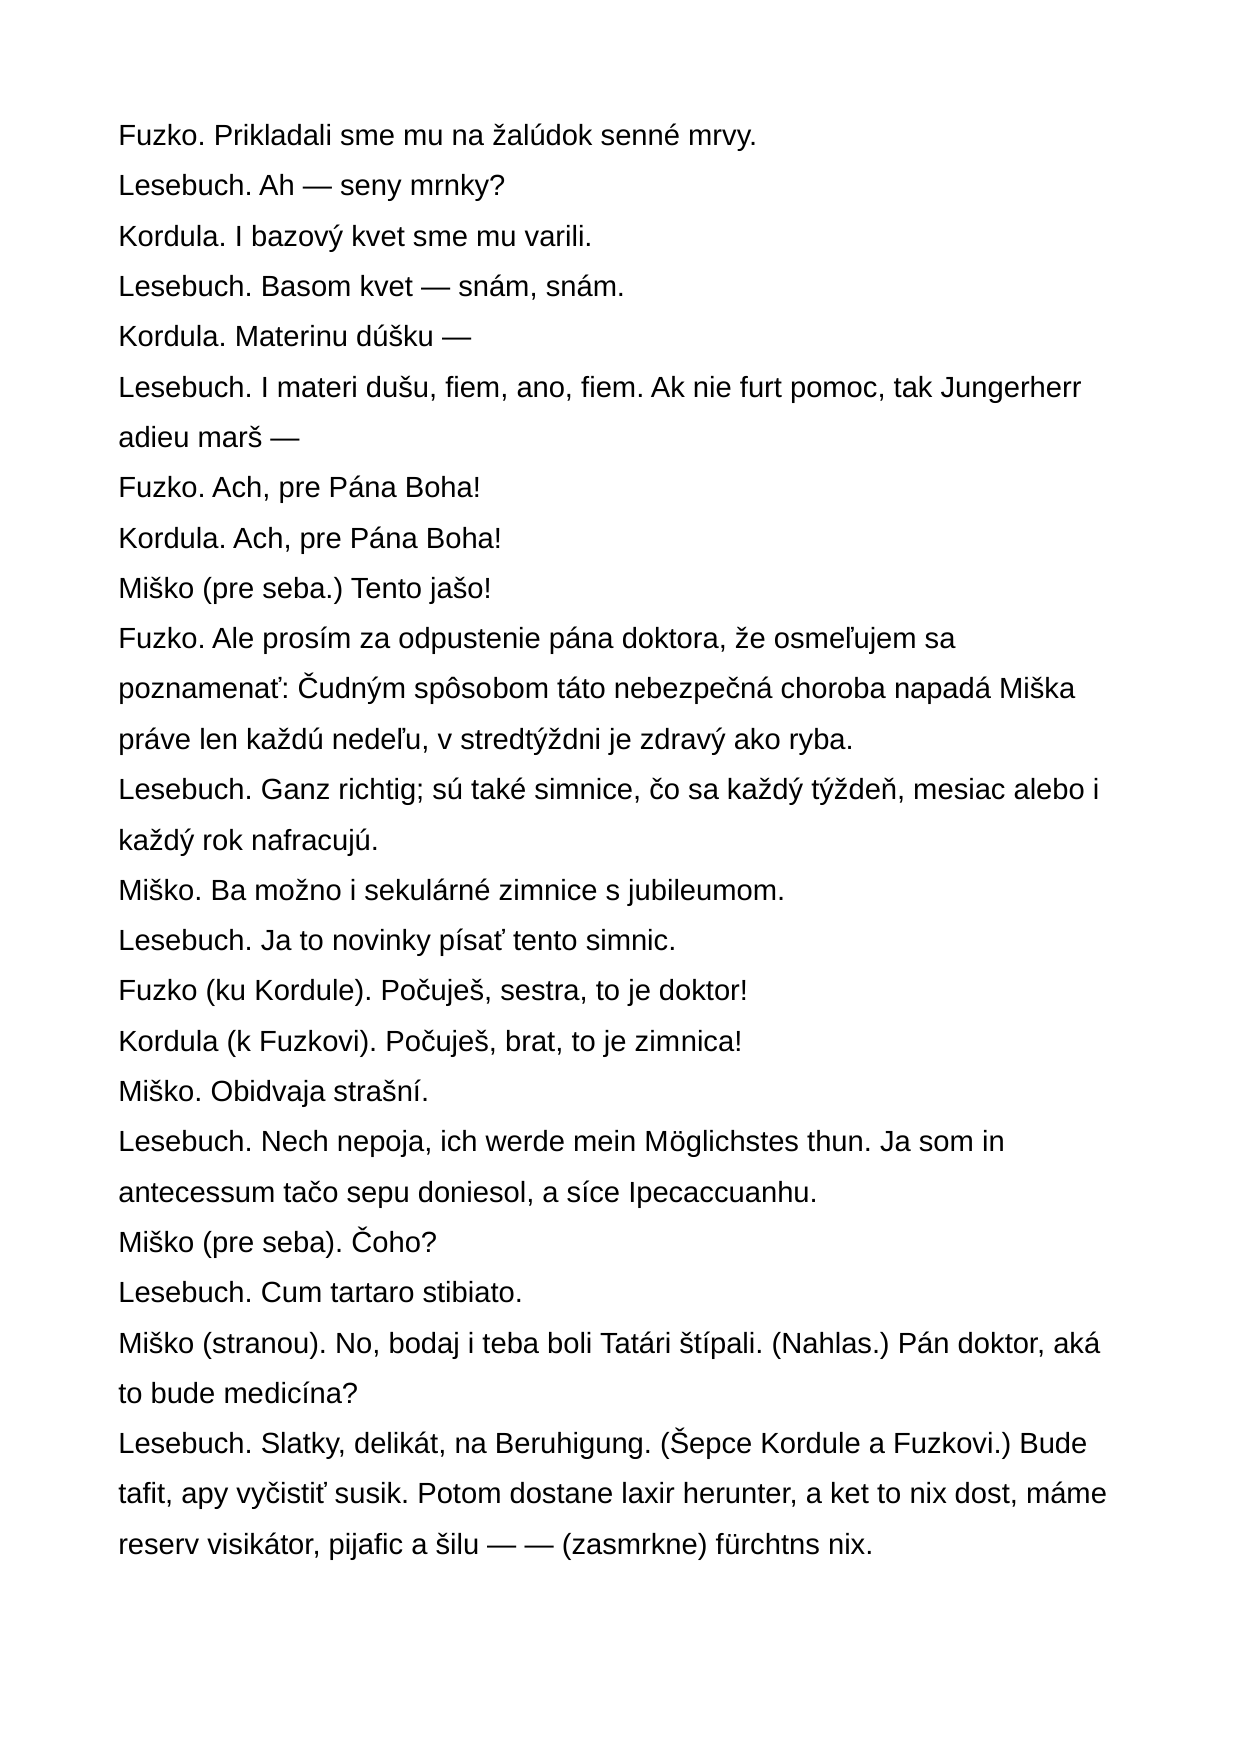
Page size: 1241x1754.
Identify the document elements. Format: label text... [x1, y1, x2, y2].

text Lesebuch. Ah — seny mrnky? [118, 168, 1122, 202]
text Kordula. Ach, pre Pána Boha! [118, 521, 1122, 554]
text Lesebuch. Ganz richtig; sú také simnice, čo sa každý týždeň, mesiac alebo i každý rok nafracujú. [118, 772, 1122, 856]
text Fuzko. Prikladali sme mu na žalúdok senné mrvy. [118, 118, 1122, 152]
text Miško. Ba možno i sekulárné zimnice s jubileumom. [118, 873, 1122, 906]
text Kordula. Materinu dúšku — [118, 319, 1122, 353]
text Miško (stranou). No, bodaj i teba boli Tatári štípali. (Nahlas.) Pán doktor, aká to bude me­dicína? [118, 1326, 1122, 1409]
text Lesebuch. Ja to novinky písať tento simnic. [118, 923, 1122, 957]
text Miško. Obidvaja strašní. [118, 1074, 1122, 1108]
text Lesebuch. I materi dušu, fiem, ano, fiem. Ak nie furt pomoc, tak Jungerherr adieu marš — [118, 370, 1122, 453]
text Fuzko (ku Kordule). Počuješ, sestra, to je doktor! [118, 973, 1122, 1007]
text Kordula (k Fuzkovi). Počuješ, brat, to je zim­nica! [118, 1024, 1122, 1057]
text Kordula. I bazový kvet sme mu varili. [118, 219, 1122, 252]
text Lesebuch. Nech nepoja, ich werde mein Möglichstes thun. Ja som in antecessum tačo sepu doniesol, a síce Ipecaccuanhu. [118, 1124, 1122, 1208]
text Miško (pre seba.) Tento jašo! [118, 571, 1122, 604]
text Lesebuch. Cum tartaro stibiato. [118, 1275, 1122, 1309]
text Fuzko. Ach, pre Pána Boha! [118, 470, 1122, 504]
text Lesebuch. Basom kvet — snám, snám. [118, 269, 1122, 303]
text Fuzko. Ale prosím za odpustenie pána doktora, že osmeľujem sa poznamenať: Čudným spôso­bom táto nebezpečná choroba napadá Miška práve len každú nedeľu, v stredtýždni je zdravý ako ryba. [118, 621, 1122, 755]
text Lesebuch. Slatky, delikát, na Beruhigung. (Šepce Kordule a Fuzkovi.) Bude tafit, apy vyčistiť susik. Potom dostane laxir herunter, a ket to nix dost, máme reserv visikátor, pijafic a šilu — — (zasmrkne) fürchtns nix. [118, 1426, 1122, 1560]
text Miško (pre seba). Čoho? [118, 1225, 1122, 1258]
